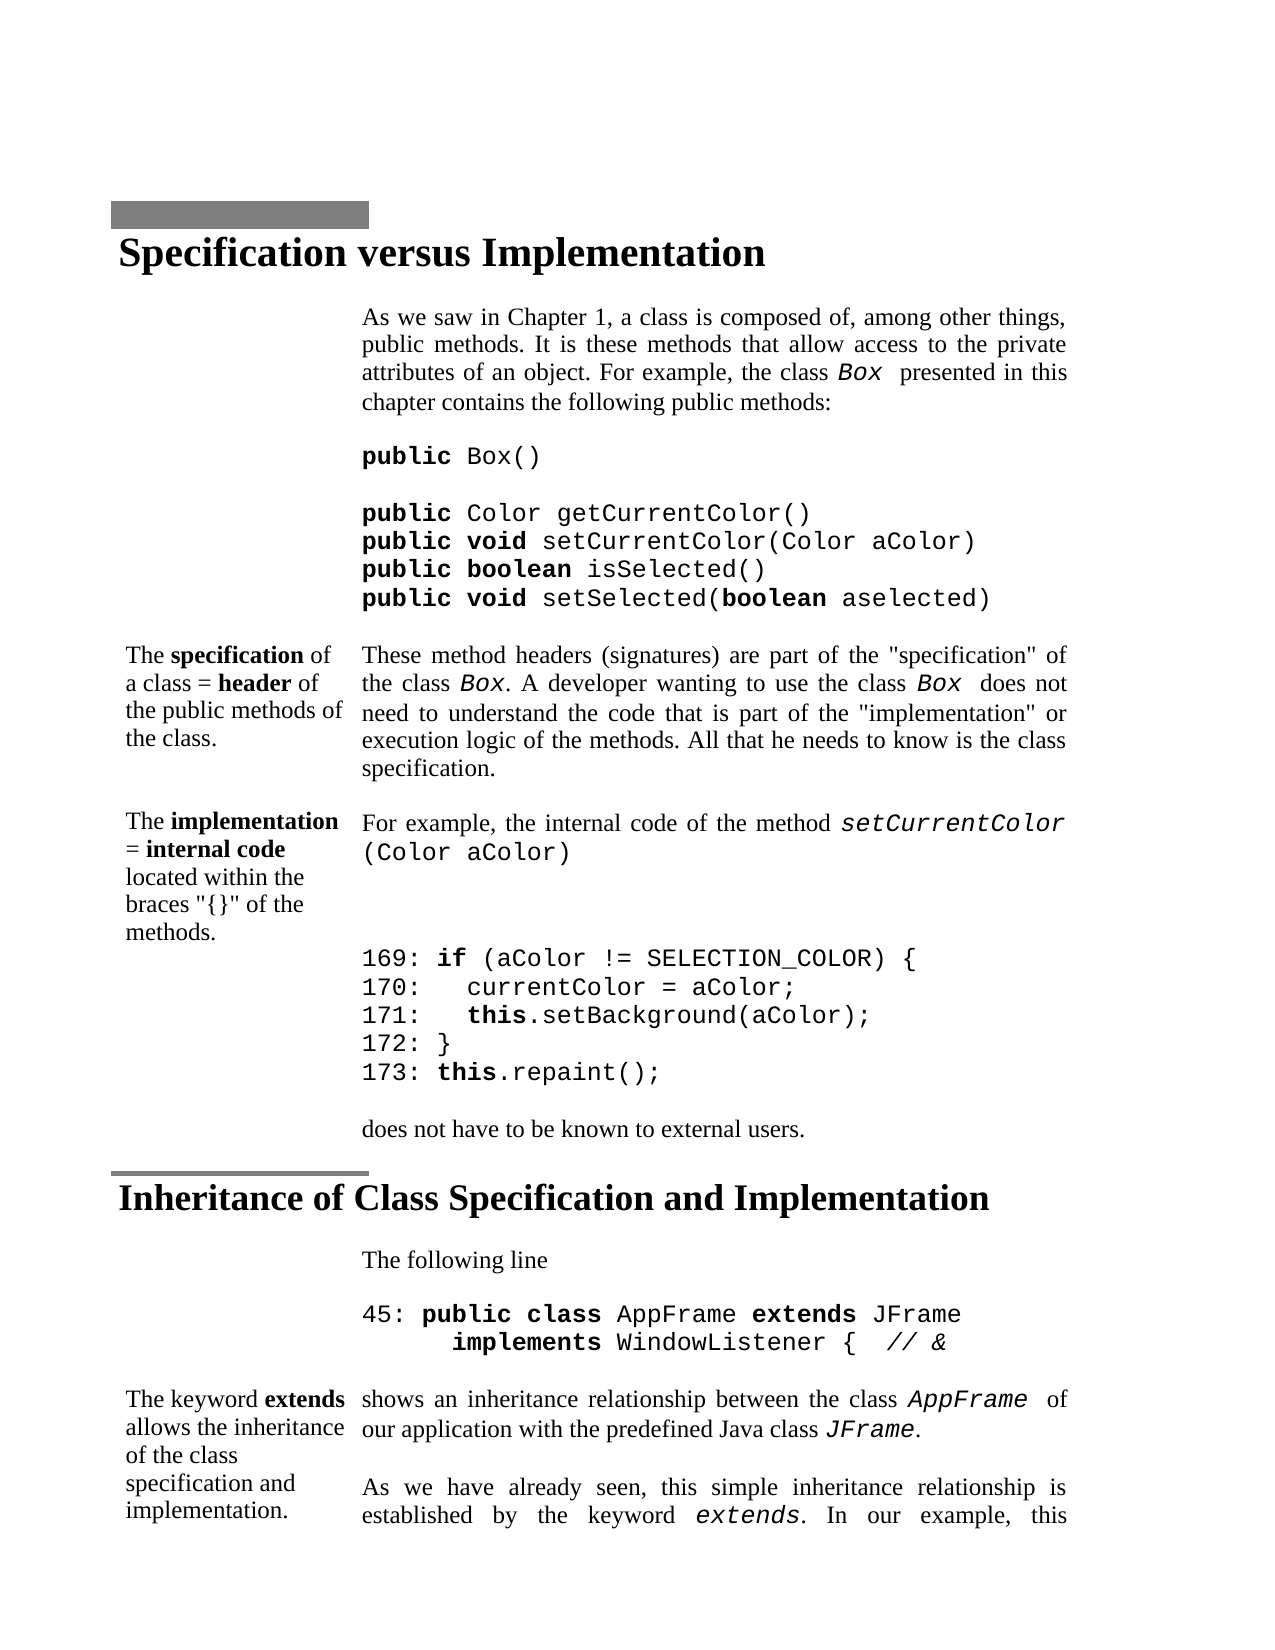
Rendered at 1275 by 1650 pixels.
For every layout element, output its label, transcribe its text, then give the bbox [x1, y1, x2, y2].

subtitle Specification versus Implementation [118, 229, 1157, 275]
table_header [118, 1115, 354, 1143]
table_header [111, 1171, 369, 1176]
table_header The keyword extends allows the inheritance of the class specification and implementation. [118, 1386, 354, 1531]
table_header As we saw in Chapter 1, a class is composed of, among other things, public methods. It is these methods that allow access to the private attributes of an object. For example, the class Box presented in this chapter contains the following public methods: [354, 303, 1075, 416]
table_header public Box() public Color getCurrentColor() public void setCurrentColor(Color aColor) public boolean isSelected() public void setSelected(boolean aselected) [354, 444, 1075, 613]
table_header The following line 45: public class AppFrame extends JFrame implements WindowListener { // & [354, 1246, 1075, 1358]
table_header [118, 1246, 354, 1358]
table_header does not have to be known to external users. [354, 1115, 1075, 1143]
table_cell [118, 946, 354, 1088]
table_header The specification of a class = header of the public methods of the class. The implementation = internal code located within the braces "{}" of the methods. [118, 641, 354, 946]
table_header [118, 444, 354, 613]
table_header These method headers (signatures) are part of the "specification" of the class Box. A developer wanting to use the class Box does not need to understand the code that is part of the "implementation" or execution logic of the methods. All that he needs to know is the class specification. For example, the internal code of the method setCurrentColor (Color aColor) [354, 641, 1075, 946]
table_header shows an inheritance relationship between the class AppFrame of our application with the predefined Java class JFrame. As we have already seen, this simple inheritance relationship is established by the keyword extends. In our example, this [354, 1386, 1075, 1531]
table_cell 169: if (aColor != SELECTION_COLOR) { 170: currentColor = aColor; 171: this.setBackground(aColor); 172: } 173: this.repaint(); [354, 946, 1075, 1088]
subtitle Inheritance of Class Specification and Implementation [118, 1176, 1157, 1218]
table_header [118, 303, 354, 416]
table_header [111, 201, 369, 229]
